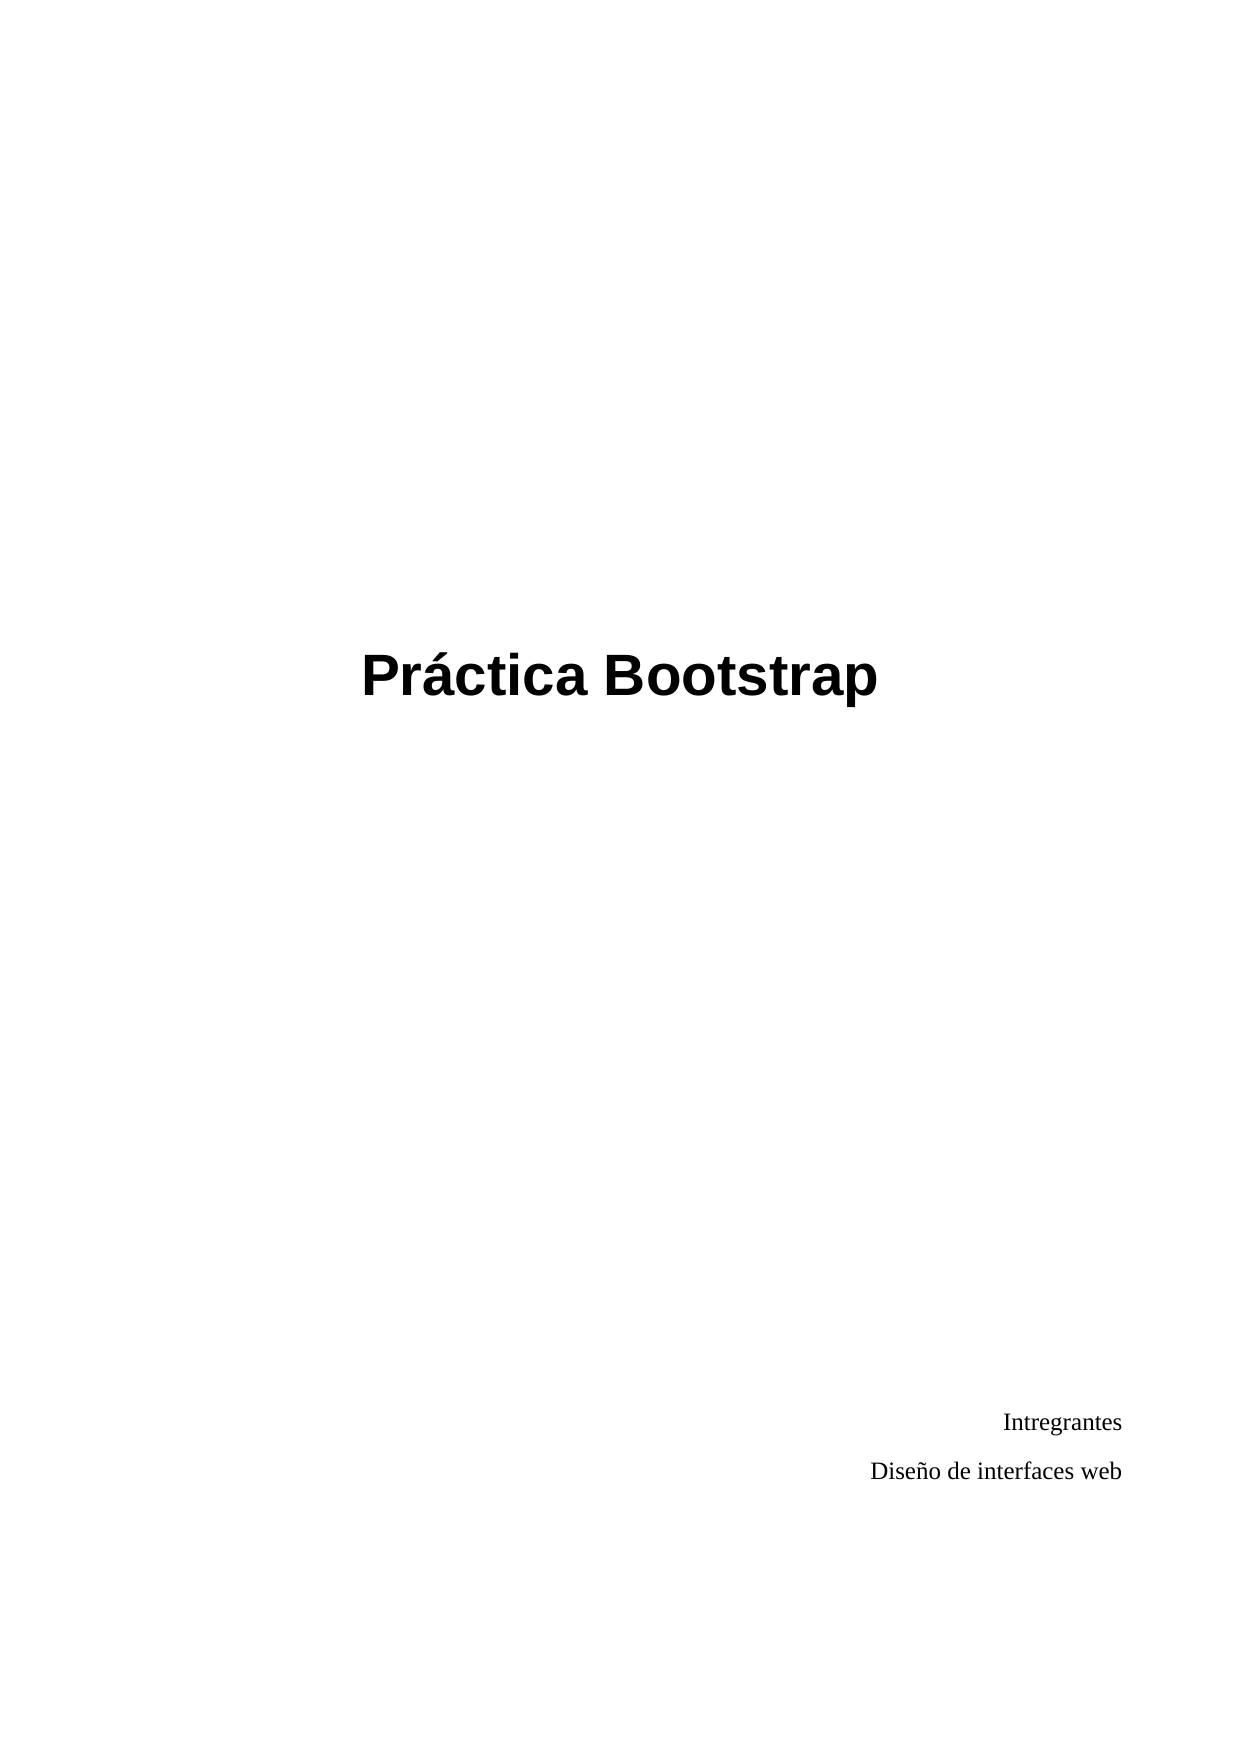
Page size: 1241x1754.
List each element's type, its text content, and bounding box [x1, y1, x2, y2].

subtitle Práctica Bootstrap [118, 640, 1122, 707]
subtitle Diseño de interfaces web [118, 1456, 1122, 1485]
subtitle Intregrantes [118, 1407, 1122, 1436]
